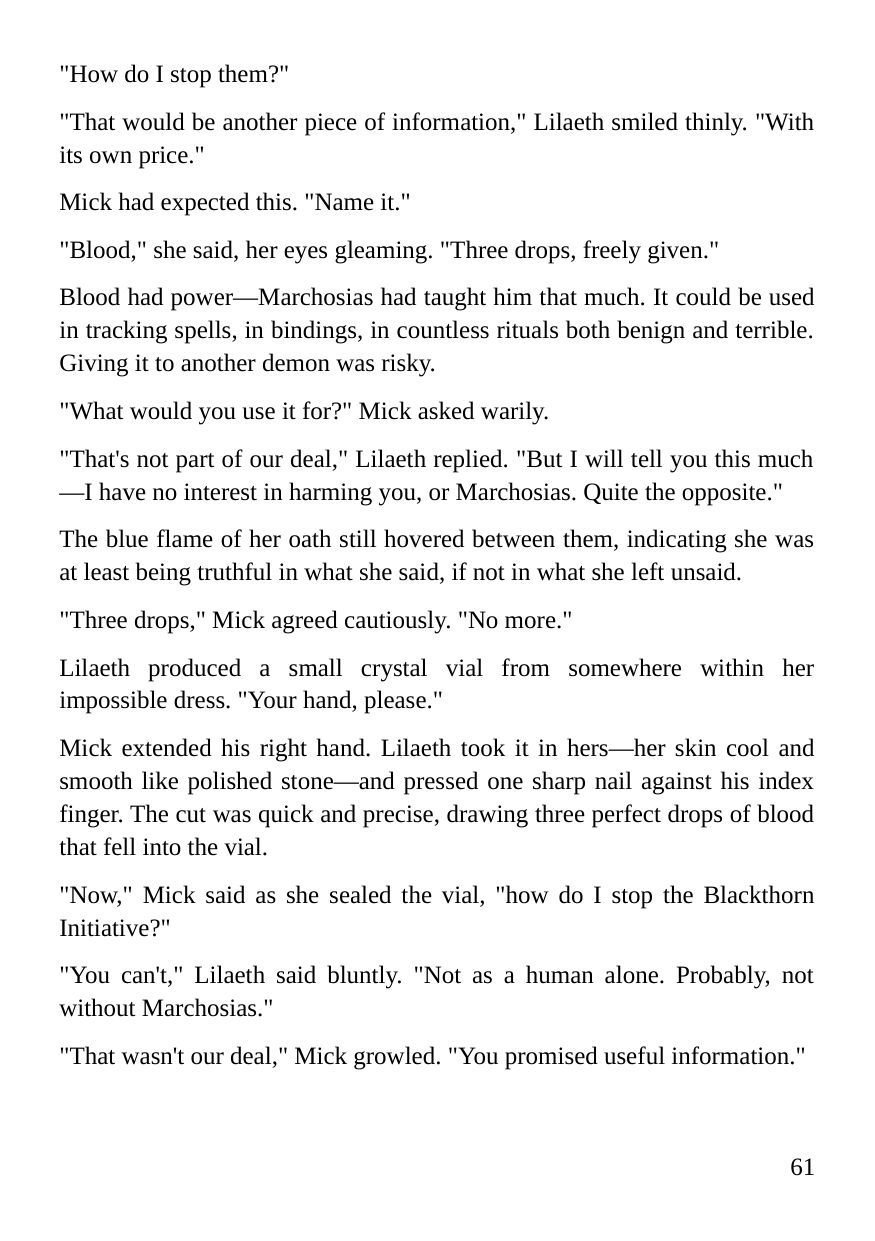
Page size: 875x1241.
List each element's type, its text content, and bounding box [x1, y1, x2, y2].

text Lilaeth produced a small crystal vial from somewhere within her impossible dress. "Your hand, please." [59, 653, 815, 714]
text "That's not part of our deal," Lilaeth replied. "But I will tell you this much—I have no interest in harming you, or Marchosias. Quite the opposite." [59, 444, 815, 506]
text "What would you use it for?" Mick asked warily. [59, 396, 815, 425]
text "How do I stop them?" [59, 59, 815, 88]
text "You can't," Lilaeth said bluntly. "Not as a human alone. Probably, not without Marchosias." [59, 961, 815, 1022]
text "That wasn't our deal," Mick growled. "You promised useful information." [59, 1041, 815, 1070]
text "That would be another piece of information," Lilaeth smiled thinly. "With its own price." [59, 107, 815, 168]
text The blue flame of her oath still hovered between them, indicating she was at least being truthful in what she said, if not in what she left unsaid. [59, 524, 815, 586]
text Mick had expected this. "Name it." [59, 187, 815, 216]
text "Three drops," Mick agreed cautiously. "No more." [59, 605, 815, 634]
text "Now," Mick said as she sealed the vial, "how do I stop the Blackthorn Initiative?" [59, 880, 815, 942]
text "Blood," she said, her eyes gleaming. "Three drops, freely given." [59, 235, 815, 264]
text Blood had power—Marchosias had taught him that much. It could be used in tracking spells, in bindings, in countless rituals both benign and terrible. Giving it to another demon was risky. [59, 282, 815, 377]
text Mick extended his right hand. Lilaeth took it in hers—her skin cool and smooth like polished stone—and pressed one sharp nail against his index finger. The cut was quick and precise, drawing three perfect drops of blood that fell into the vial. [59, 733, 815, 861]
